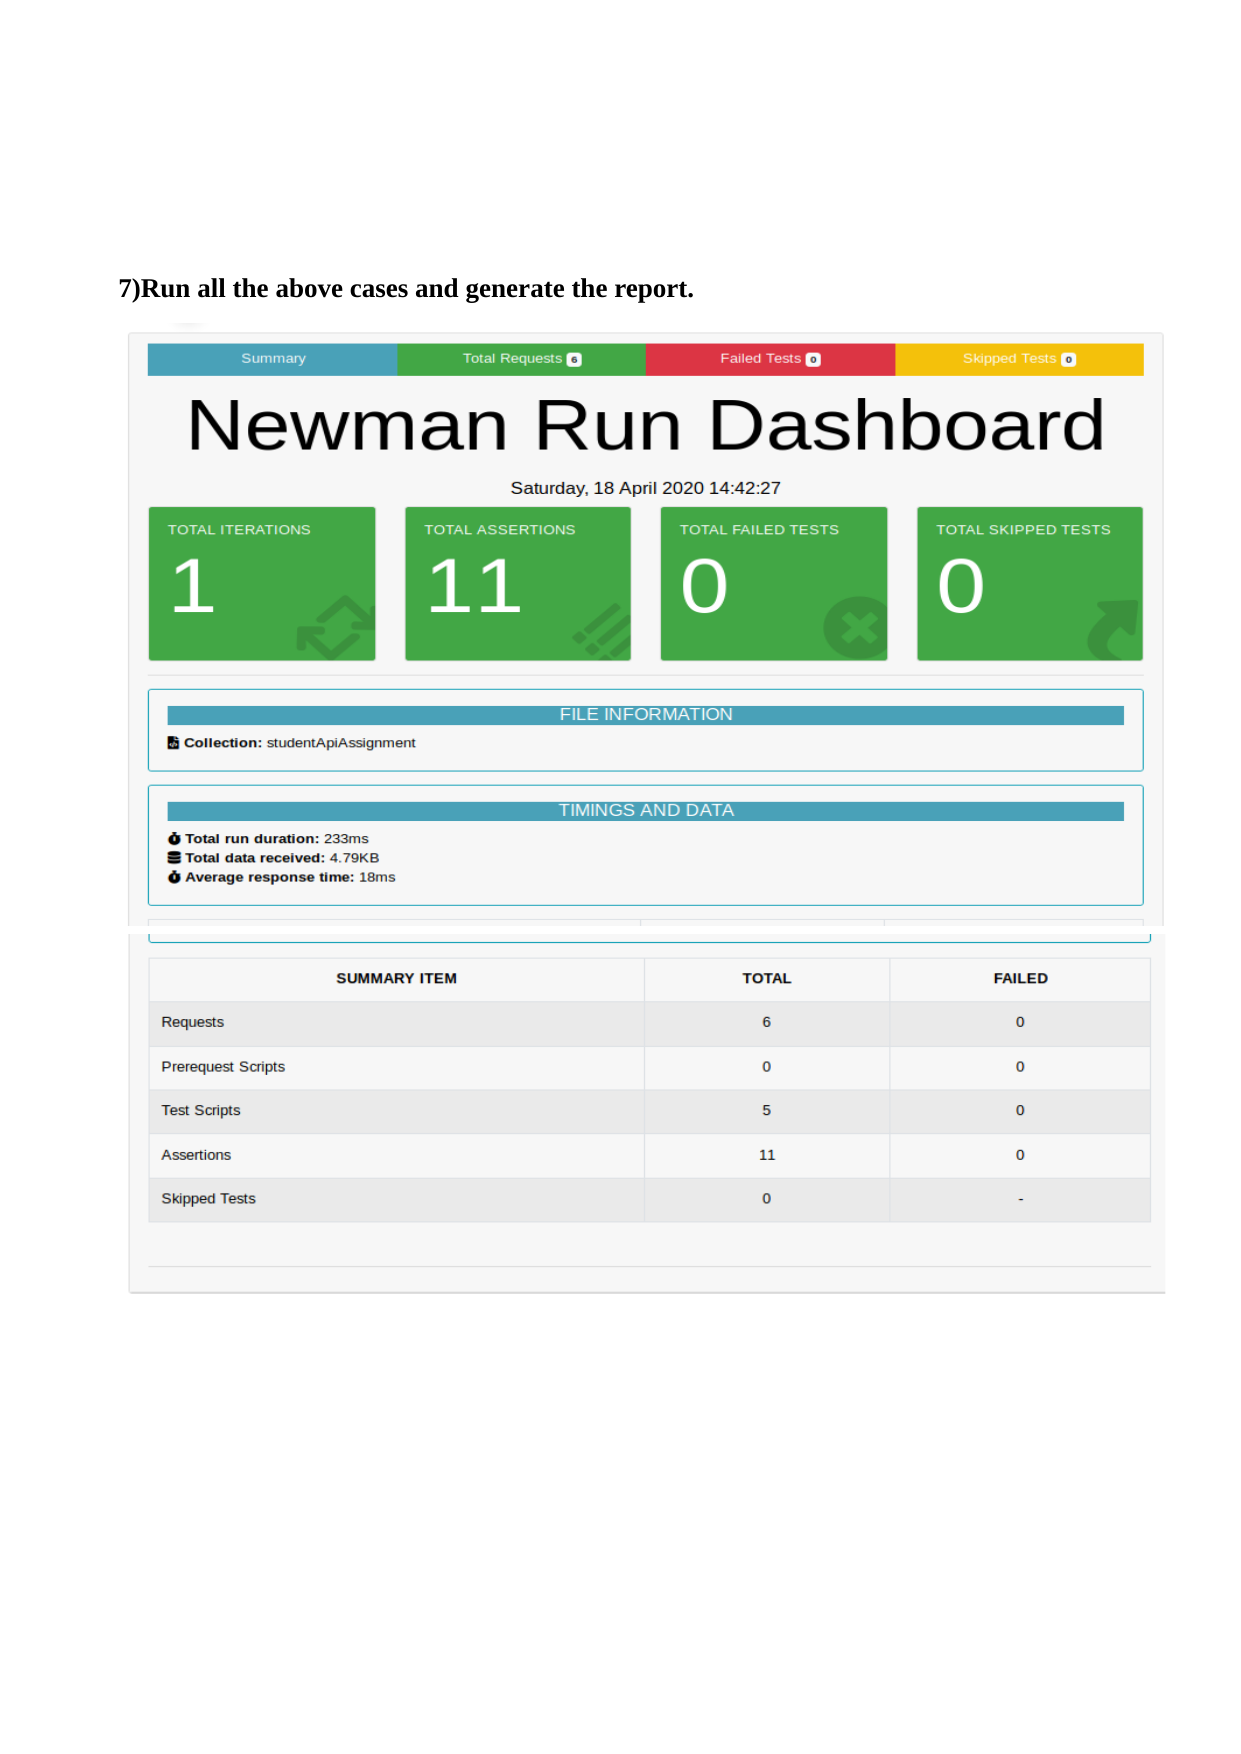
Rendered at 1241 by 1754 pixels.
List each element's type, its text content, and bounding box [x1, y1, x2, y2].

picture [118, 323, 1168, 926]
text 7)Run all the above cases and generate the report. [118, 272, 1122, 303]
picture [126, 934, 1166, 1294]
